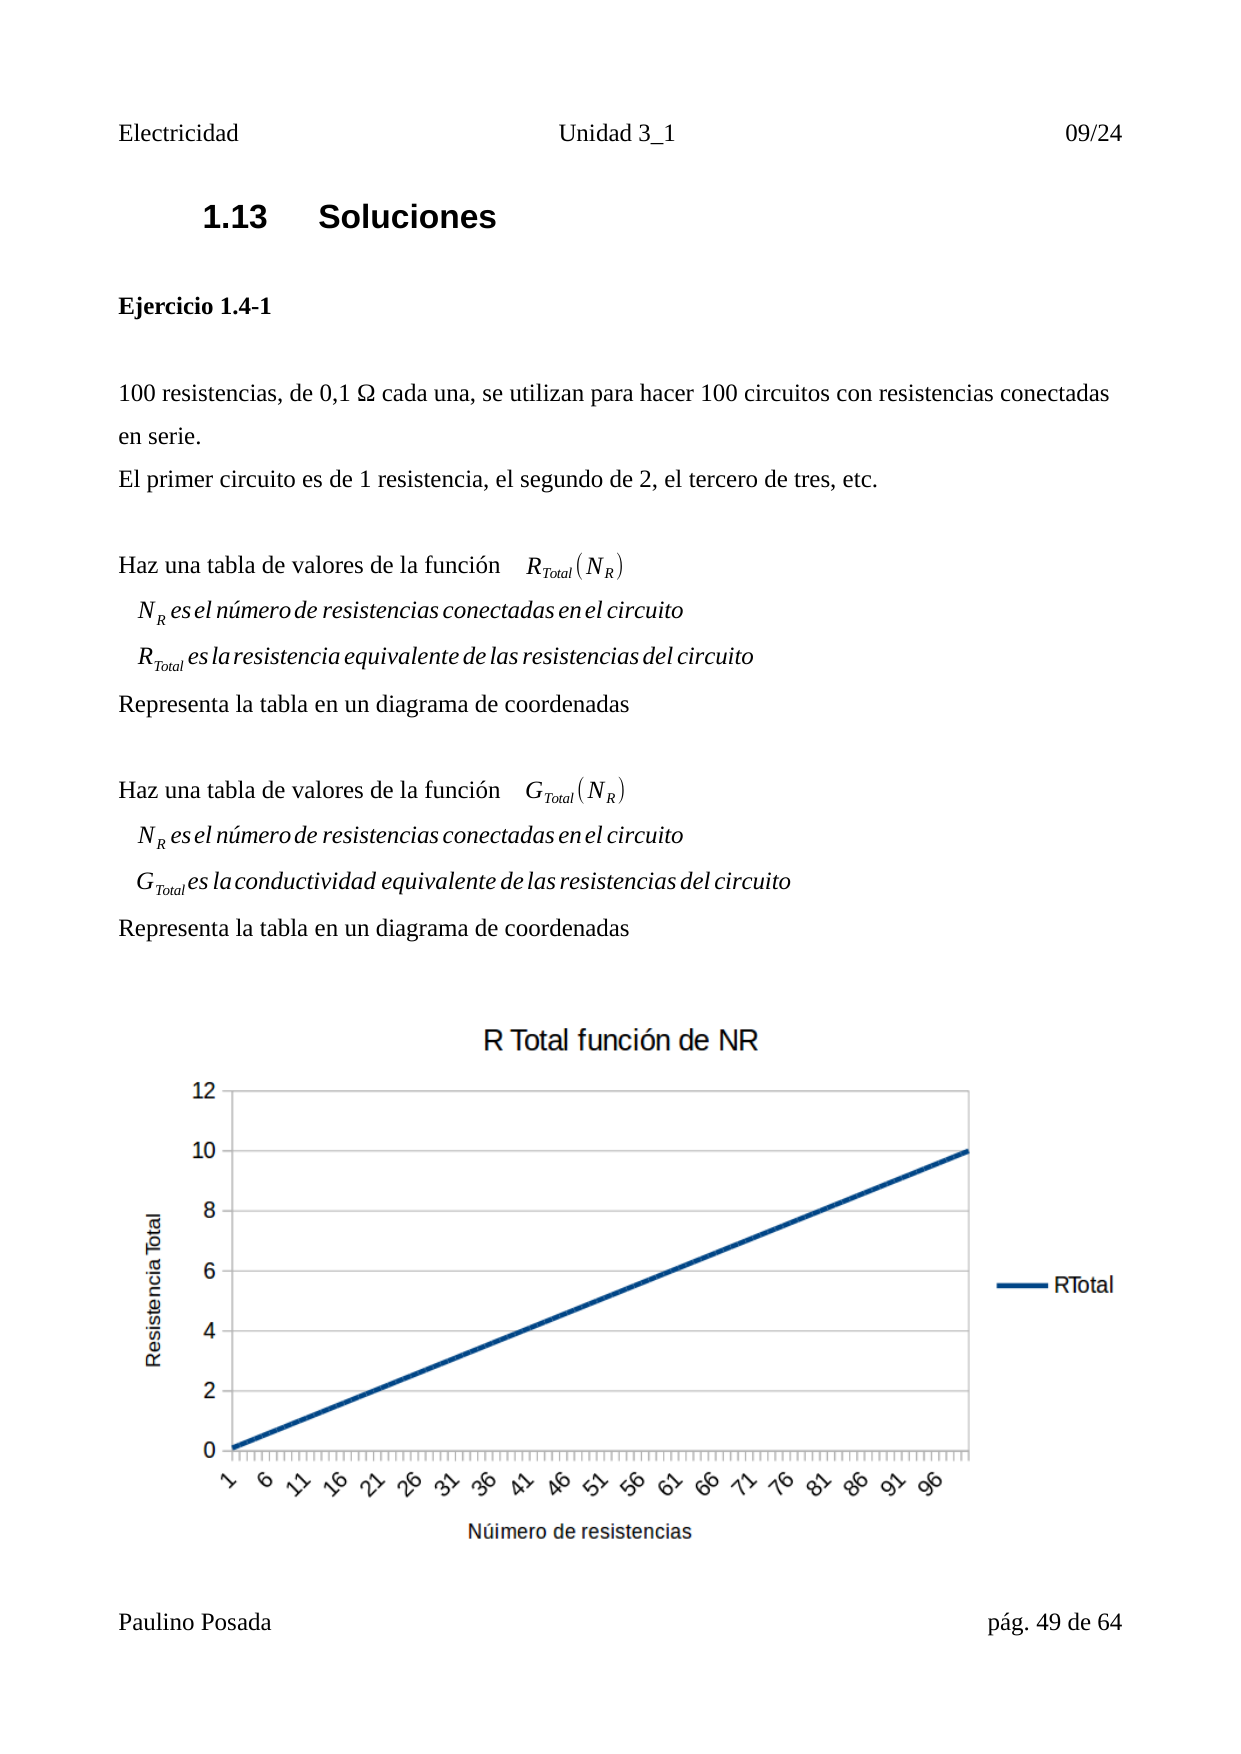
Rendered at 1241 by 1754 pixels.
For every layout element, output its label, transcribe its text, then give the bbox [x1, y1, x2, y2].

text Representa la tabla en un diagrama de coordenadas [118, 689, 1122, 717]
text 100 resistencias, de 0,1 Ω cada una, se utilizan para hacer 100 circuitos con resistencias conectadas en serie. [118, 378, 1122, 449]
text Haz una tabla de valores de la función [118, 550, 1122, 583]
text Haz una tabla de valores de la función [118, 775, 1122, 807]
subtitle Soluciones [193, 197, 1122, 236]
text El primer circuito es de 1 resistencia, el segundo de 2, el tercero de tres, etc. [118, 464, 1122, 493]
text Representa la tabla en un diagrama de coordenadas [118, 913, 1122, 942]
picture [118, 999, 1123, 1561]
text Ejercicio 1.4-1 [118, 291, 1122, 320]
